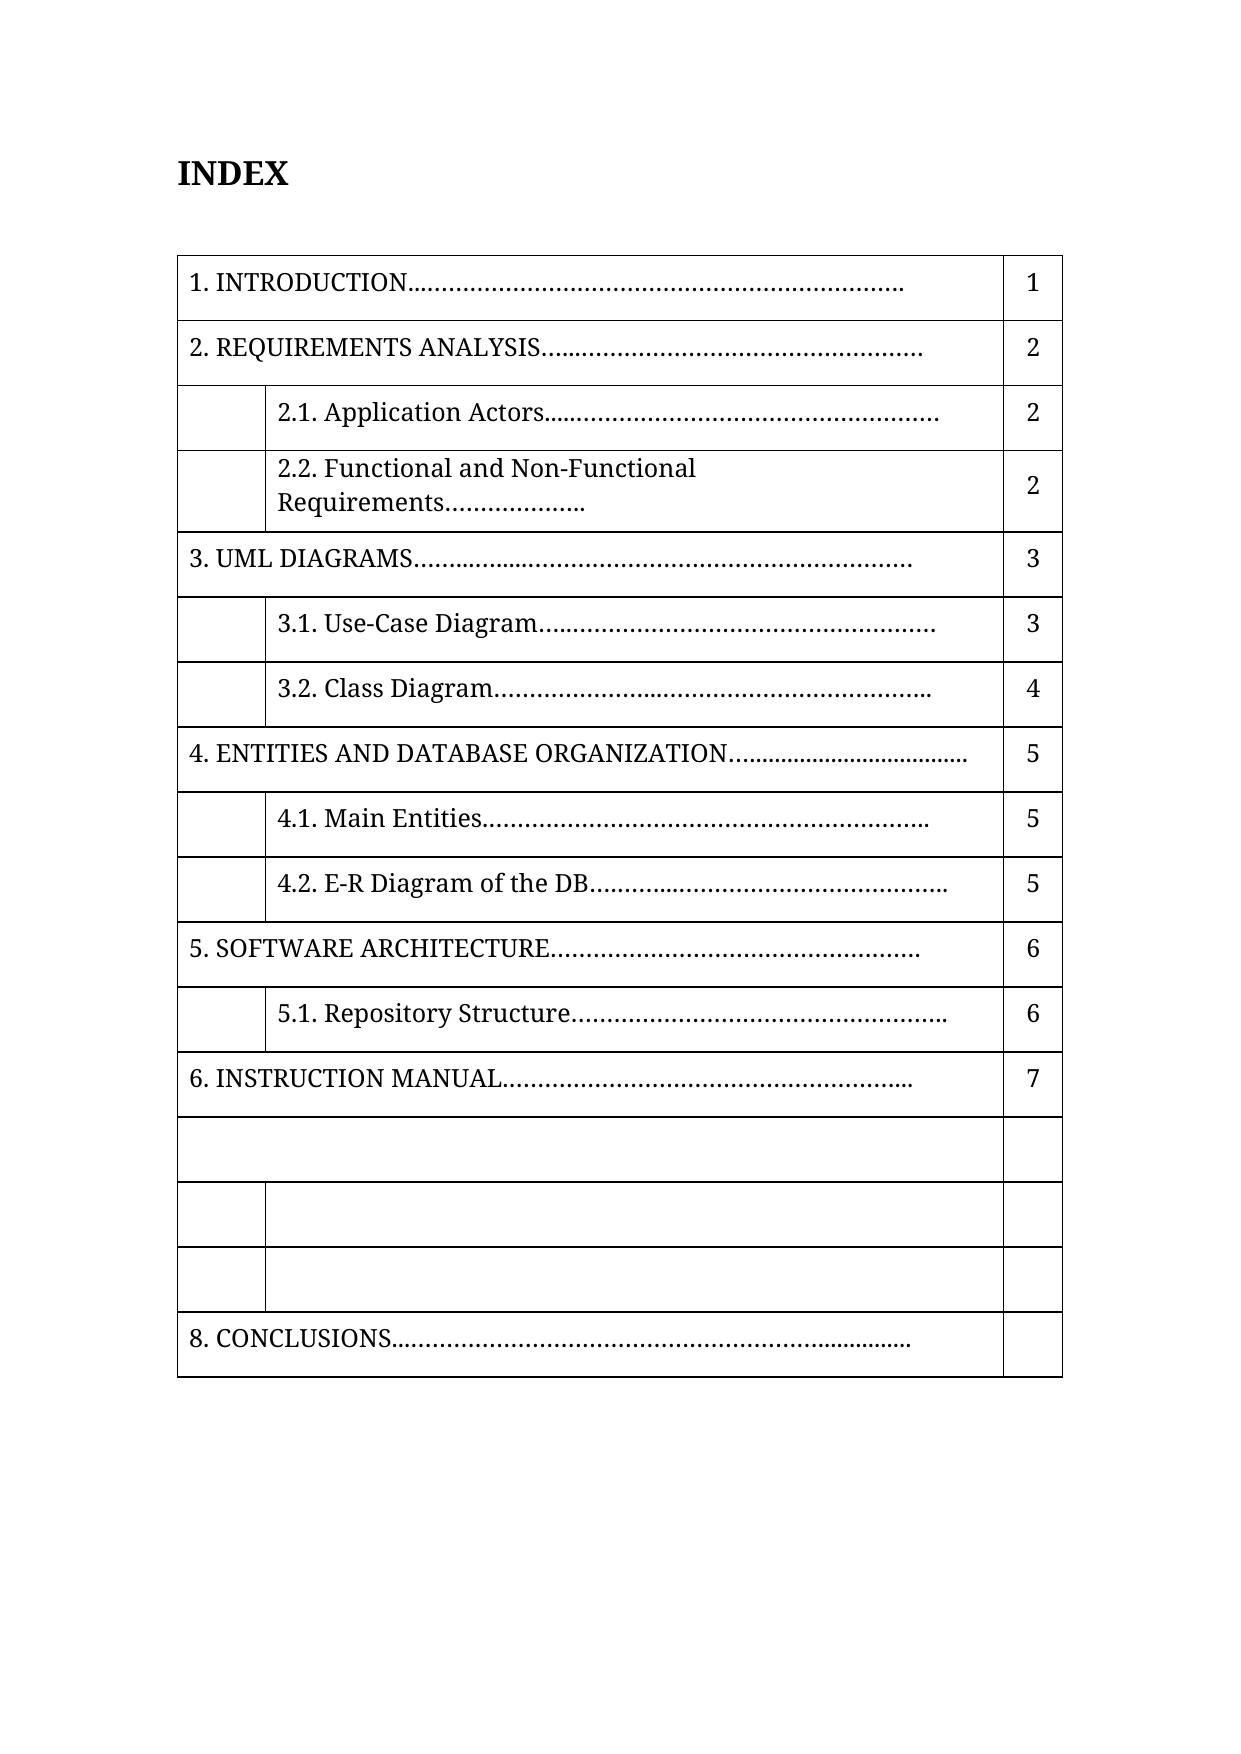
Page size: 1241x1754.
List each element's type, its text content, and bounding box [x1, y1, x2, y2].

table_cell 4. ENTITIES AND DATABASE ORGANIZATION…................................... [178, 728, 1003, 791]
table_cell 5 [1004, 728, 1062, 791]
table_cell [178, 858, 265, 921]
table_cell [178, 1248, 265, 1311]
table_cell 2.2. Functional and Non-Functional Requirements……………….. [266, 451, 1003, 531]
table_cell 5 [1004, 793, 1062, 856]
table_cell 4 [1004, 663, 1062, 726]
table_cell [1004, 1183, 1062, 1246]
table_cell [266, 1183, 1003, 1246]
table_cell 4.2. E-R Diagram of the DB….……...……………………………….. [266, 858, 1003, 921]
table_cell 7 [1004, 1053, 1062, 1116]
table_cell 3. UML DIAGRAMS……...….....……………………………………………… [178, 533, 1003, 596]
table_cell 4.1. Main Entities.…………………………………………………….. [266, 793, 1003, 856]
table_cell 6. INSTRUCTION MANUAL.………………………………………………... [178, 1053, 1003, 1116]
table_cell 2 [1004, 451, 1062, 531]
table_cell [1004, 1118, 1062, 1181]
table_cell 2 [1004, 321, 1062, 385]
table_cell [178, 663, 265, 726]
table_cell [178, 1183, 265, 1246]
table_cell [1004, 1313, 1062, 1376]
table_cell [178, 386, 265, 450]
table_cell [1004, 1248, 1062, 1311]
table_cell [178, 793, 265, 856]
table_cell 3 [1004, 598, 1062, 661]
table_cell 2 [1004, 386, 1062, 450]
table_cell 6 [1004, 923, 1062, 986]
table_cell [178, 598, 265, 661]
table_cell 5 [1004, 858, 1062, 921]
table_cell [178, 1118, 1003, 1181]
table_cell 6 [1004, 988, 1062, 1051]
table_cell 3.2. Class Diagram…………………...……………………………….. [266, 663, 1003, 726]
table_header 1. INTRODUCTION...…………………………………………………………. [178, 256, 1003, 320]
table_cell 8. CONCLUSIONS...…………………………………………………............... [178, 1313, 1003, 1376]
text INDEX [177, 150, 1063, 195]
table_cell [178, 988, 265, 1051]
table_cell 5. SOFTWARE ARCHITECTURE……………………………………………. [178, 923, 1003, 986]
table_cell [266, 1248, 1003, 1311]
table_cell [178, 451, 265, 531]
table_cell 5.1. Repository Structure…………………………………………….. [266, 988, 1003, 1051]
table_cell 3 [1004, 533, 1062, 596]
table_cell 3.1. Use-Case Diagram…..…………………………………………… [266, 598, 1003, 661]
table_cell 2.1. Application Actors.....…………………………………………… [266, 386, 1003, 450]
table_header 1 [1004, 256, 1062, 320]
table_cell 2. REQUIREMENTS ANALYSIS…...………………………………………… [178, 321, 1003, 385]
